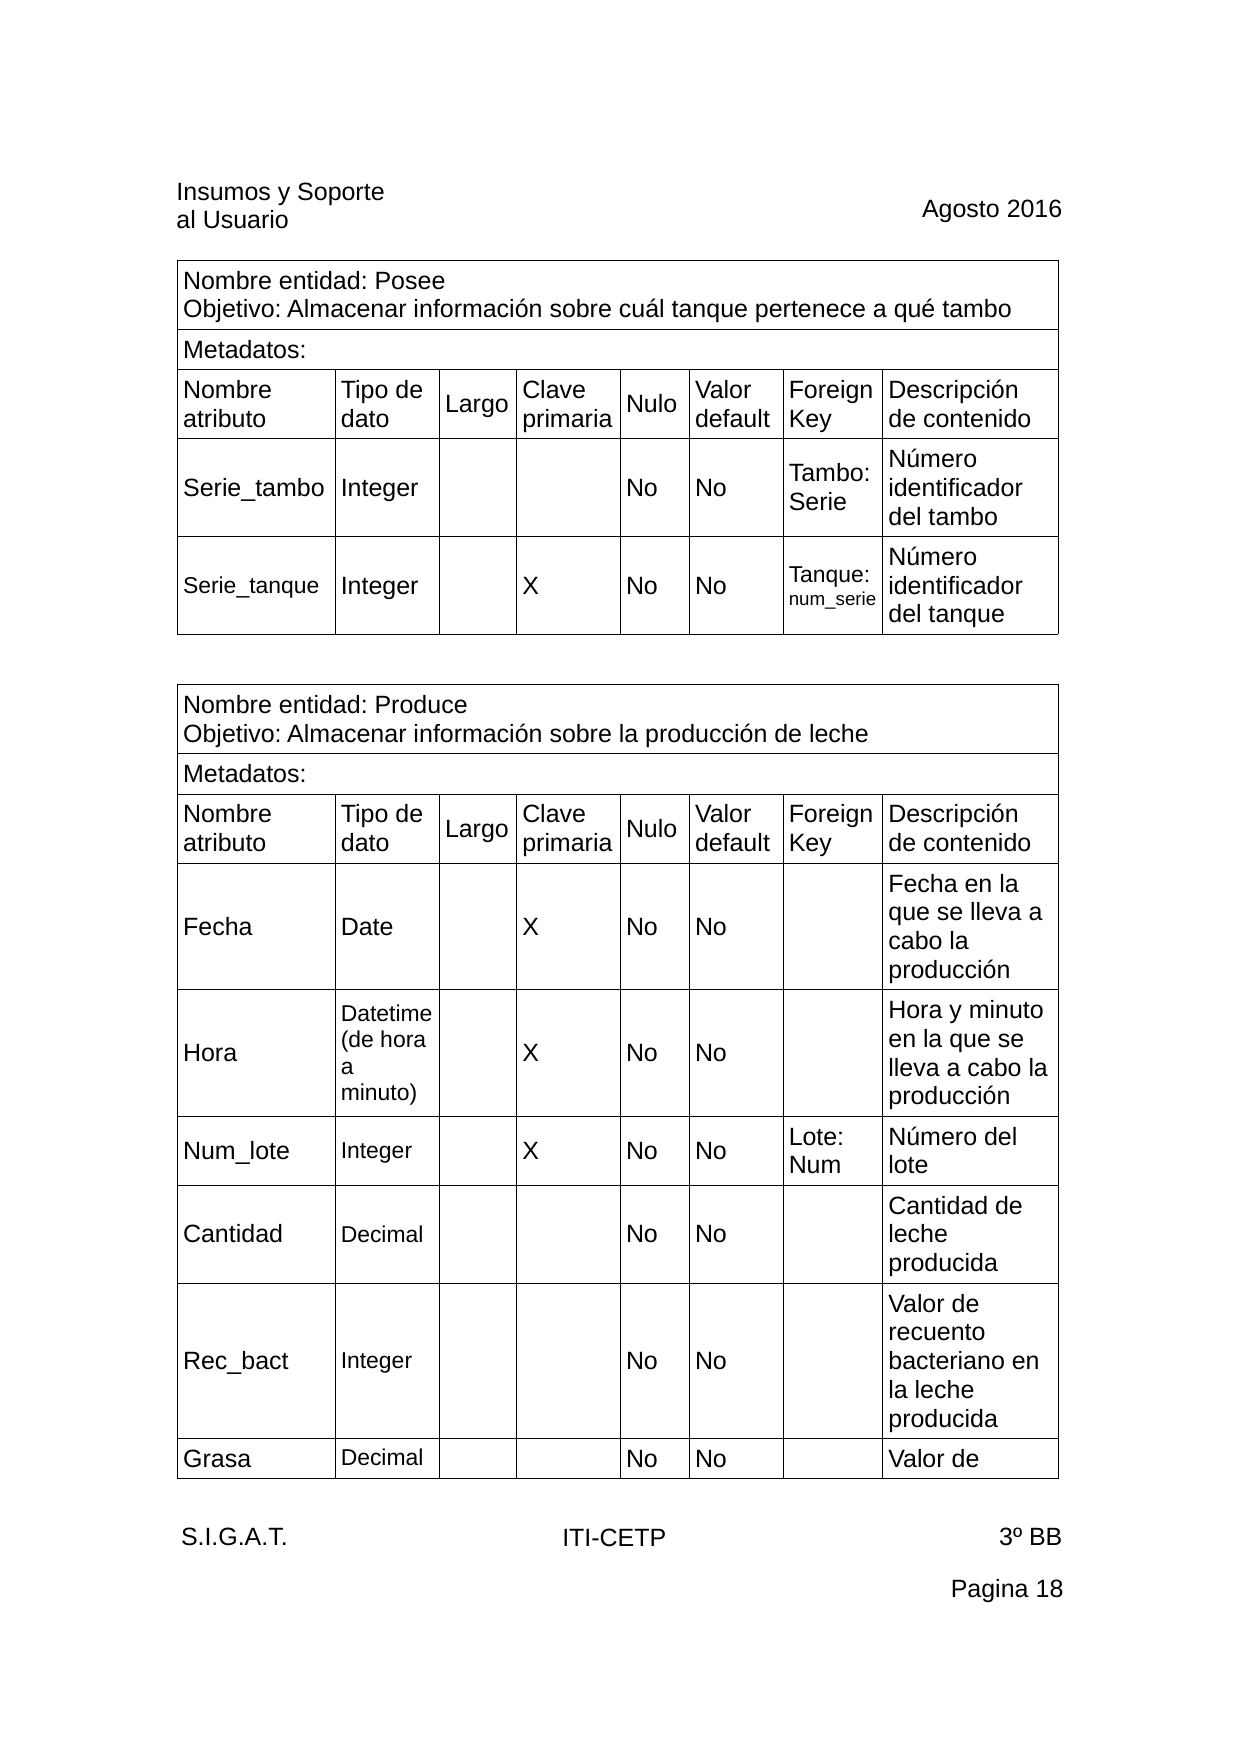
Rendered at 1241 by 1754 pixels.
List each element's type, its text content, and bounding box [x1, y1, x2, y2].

table_cell [784, 864, 882, 989]
table_cell Nulo [621, 795, 689, 863]
table_cell [784, 1284, 882, 1438]
table_cell No [690, 1439, 783, 1478]
table_cell Número identificador del tambo [883, 439, 1058, 536]
table_cell [440, 864, 516, 989]
table_cell No [690, 864, 783, 989]
table_cell Tipo de dato [336, 370, 439, 438]
table_cell Num_lote [178, 1117, 335, 1185]
table_cell No [690, 537, 783, 634]
table_cell Serie_tambo [178, 439, 335, 536]
table_cell No [690, 1284, 783, 1438]
table_cell [784, 1186, 882, 1283]
table_cell [440, 1117, 516, 1185]
table_cell [784, 990, 882, 1116]
table_cell Valor default [690, 795, 783, 863]
table_cell X [517, 864, 620, 989]
table_cell [440, 537, 516, 634]
table_cell Integer [336, 1117, 439, 1185]
table_cell Valor de [883, 1439, 1058, 1478]
table_cell Largo [440, 795, 516, 863]
table_cell No [690, 1186, 783, 1283]
table_cell Largo [440, 370, 516, 438]
table_cell X [517, 990, 620, 1116]
table_cell Nulo [621, 370, 689, 438]
table_cell Decimal [336, 1186, 439, 1283]
table_cell Fecha [178, 864, 335, 989]
table_cell Clave primaria [517, 370, 620, 438]
table_cell [517, 439, 620, 536]
table_cell [517, 1186, 620, 1283]
table_cell Date [336, 864, 439, 989]
table_cell [784, 1439, 882, 1478]
table_cell No [621, 1439, 689, 1478]
table_cell [440, 1186, 516, 1283]
table_cell Foreign Key [784, 795, 882, 863]
table_cell No [621, 990, 689, 1116]
table_cell Decimal [336, 1439, 439, 1478]
table_cell No [621, 1117, 689, 1185]
table_cell Descripción de contenido [883, 370, 1058, 438]
table_cell X [517, 537, 620, 634]
table_cell Valor de recuento bacteriano en la leche producida [883, 1284, 1058, 1438]
table_cell Hora y minuto en la que se lleva a cabo la producción [883, 990, 1058, 1116]
table_cell X [517, 1117, 620, 1185]
table_cell Número identificador del tanque [883, 537, 1058, 634]
table_cell Clave primaria [517, 795, 620, 863]
table_header Nombre entidad: Produce Objetivo: Almacenar información sobre la producción de leche [178, 685, 1058, 753]
table_cell [440, 1439, 516, 1478]
table_cell Metadatos: [178, 754, 1058, 794]
table_cell Número del lote [883, 1117, 1058, 1185]
table_cell No [621, 439, 689, 536]
table_cell No [690, 1117, 783, 1185]
table_cell No [621, 1186, 689, 1283]
table_cell Integer [336, 537, 439, 634]
table_cell Foreign Key [784, 370, 882, 438]
table_cell No [621, 1284, 689, 1438]
table_cell Tipo de dato [336, 795, 439, 863]
table_cell Hora [178, 990, 335, 1116]
table_cell Grasa [178, 1439, 335, 1478]
table_cell Nombre atributo [178, 795, 335, 863]
table_header Nombre entidad: Posee Objetivo: Almacenar información sobre cuál tanque pertenece a qué tambo [178, 261, 1058, 329]
table_cell Descripción de contenido [883, 795, 1058, 863]
table_cell Tambo: Serie [784, 439, 882, 536]
table_cell Cantidad de leche producida [883, 1186, 1058, 1283]
table_cell Valor default [690, 370, 783, 438]
table_cell [440, 439, 516, 536]
table_cell Tanque: num_serie [784, 537, 882, 634]
table_cell No [621, 537, 689, 634]
table_cell [440, 990, 516, 1116]
table_cell Rec_bact [178, 1284, 335, 1438]
table_cell Metadatos: [178, 330, 1058, 369]
table_cell [517, 1439, 620, 1478]
table_cell No [690, 439, 783, 536]
table_cell Lote: Num [784, 1117, 882, 1185]
table_cell No [690, 990, 783, 1116]
table_cell Integer [336, 439, 439, 536]
table_cell [517, 1284, 620, 1438]
table_cell No [621, 864, 689, 989]
table_cell Cantidad [178, 1186, 335, 1283]
table_cell Nombre atributo [178, 370, 335, 438]
table_cell Fecha en la que se lleva a cabo la producción [883, 864, 1058, 989]
table_cell Datetime (de hora a minuto) [336, 990, 439, 1116]
table_cell [440, 1284, 516, 1438]
table_cell Integer [336, 1284, 439, 1438]
table_cell Serie_tanque [178, 537, 335, 634]
